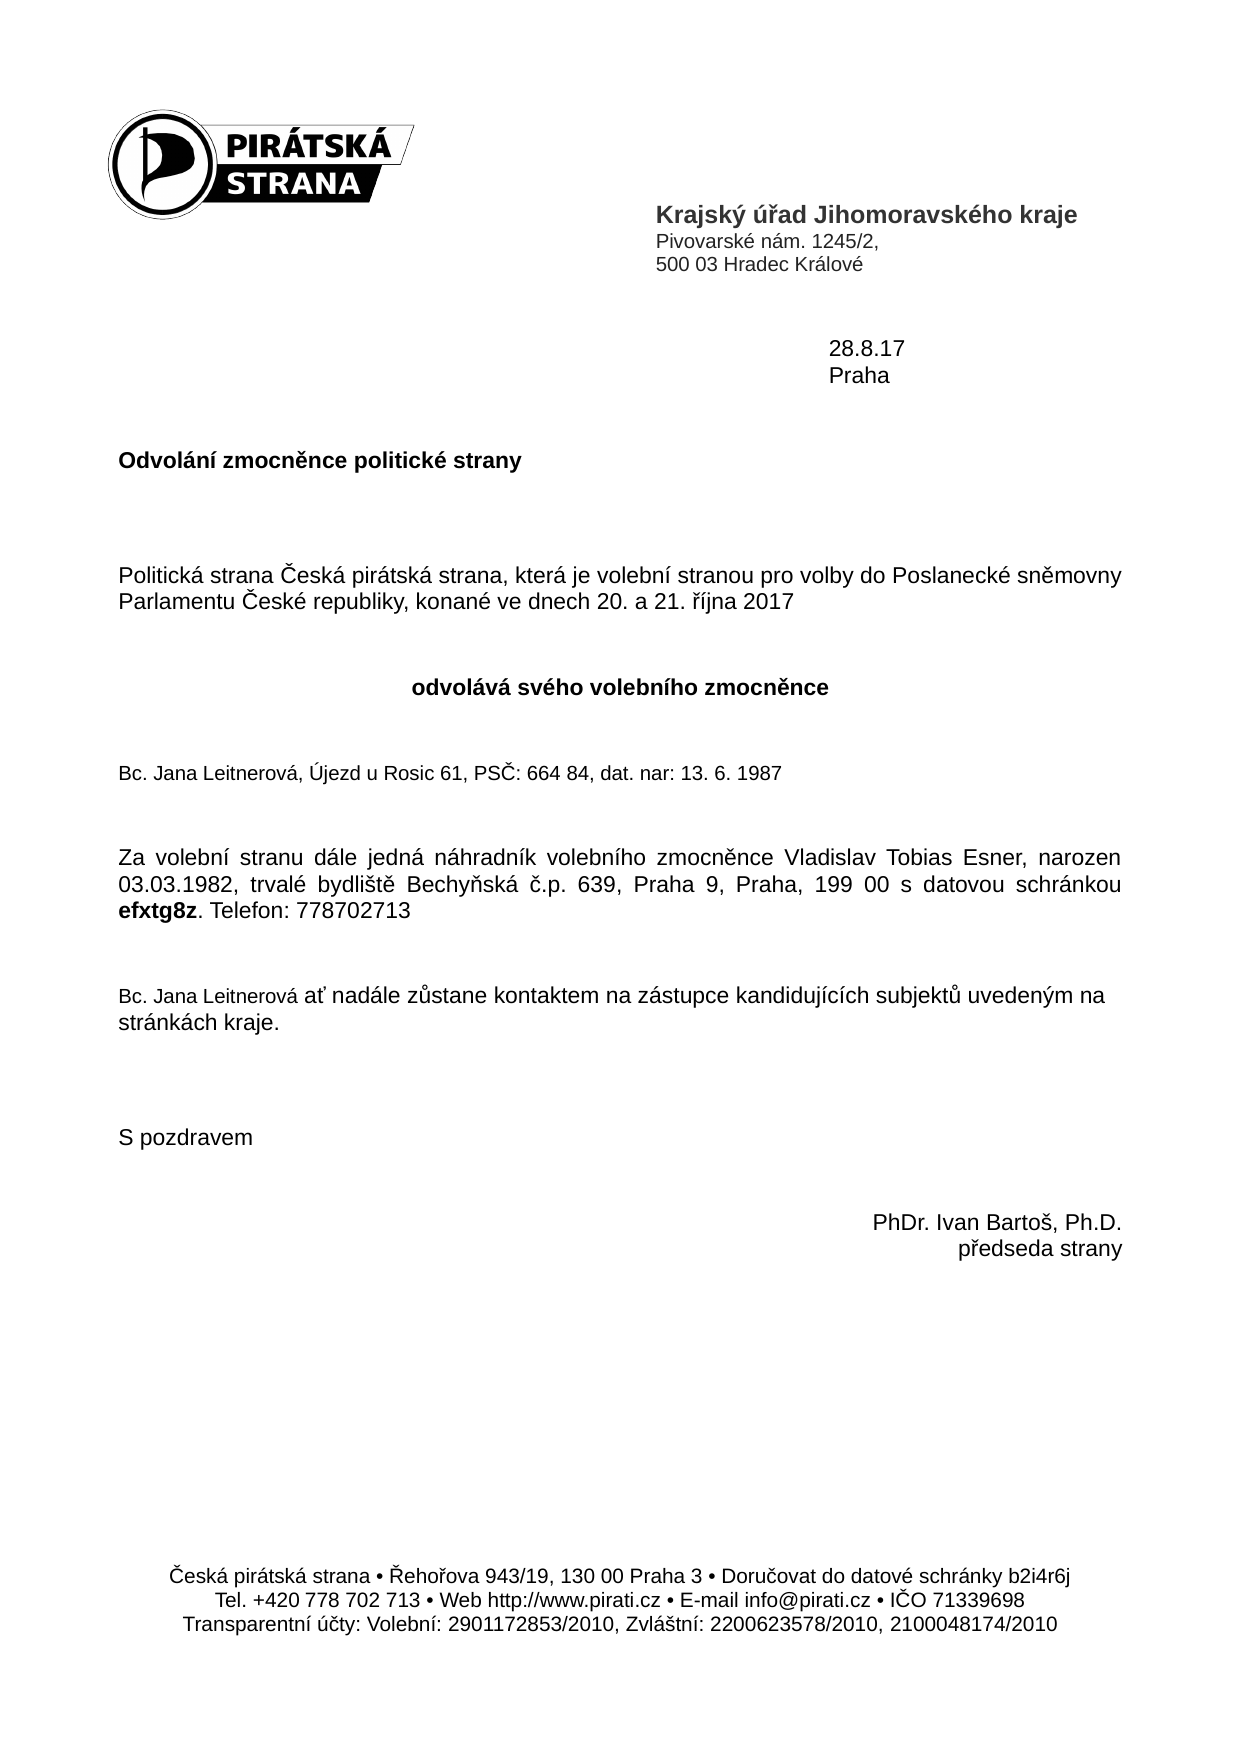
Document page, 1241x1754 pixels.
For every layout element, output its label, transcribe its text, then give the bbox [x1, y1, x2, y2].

text PhDr. Ivan Bartoš, Ph.D. [118, 1209, 1122, 1235]
text Za volební stranu dále jedná náhradník volebního zmocněnce Vladislav Tobias Esner, narozen 03.03.1982, trvalé bydliště Bechyňská č.p. 639, Praha 9, Praha, 199 00 s datovou schránkou efxtg8z. Telefon: 778702713 [118, 844, 1122, 923]
table_cell [354, 362, 590, 388]
table_header [590, 335, 827, 362]
text Krajský úřad Jihomoravského kraje [656, 200, 1122, 229]
text předseda strany [118, 1235, 1122, 1262]
text Politická strana Česká pirátská strana, která je volební stranou pro volby do Poslanecké sněmovny Parlamentu České republiky, konané ve dnech 20. a 21. října 2017 [118, 562, 1122, 615]
text S pozdravem [118, 1123, 1122, 1150]
text 500 03 Hradec Králové [656, 252, 1122, 276]
picture [93, 94, 429, 234]
table_header 28.8.17 [828, 335, 1063, 362]
table_cell Praha [828, 362, 1063, 388]
text ​Bc. Jana Leitnerová, Újezd u Rosic 61, PSČ: 664 84, dat. nar: 13. 6. 1987 [118, 759, 1122, 785]
table_header [354, 335, 590, 362]
text Odvolání zmocněnce politické strany [118, 447, 1122, 473]
text odvolává svého volebního zmocněnce [118, 674, 1122, 700]
table_header [118, 335, 354, 362]
table_cell [590, 362, 827, 388]
text Bc. Jana Leitnerová ať nadále zůstane kontaktem na zástupce kandidujících subjektů uvedeným na stránkách kraje. [118, 982, 1122, 1035]
text Pivovarské nám. 1245/2, [656, 229, 1122, 252]
table_cell [118, 362, 354, 388]
